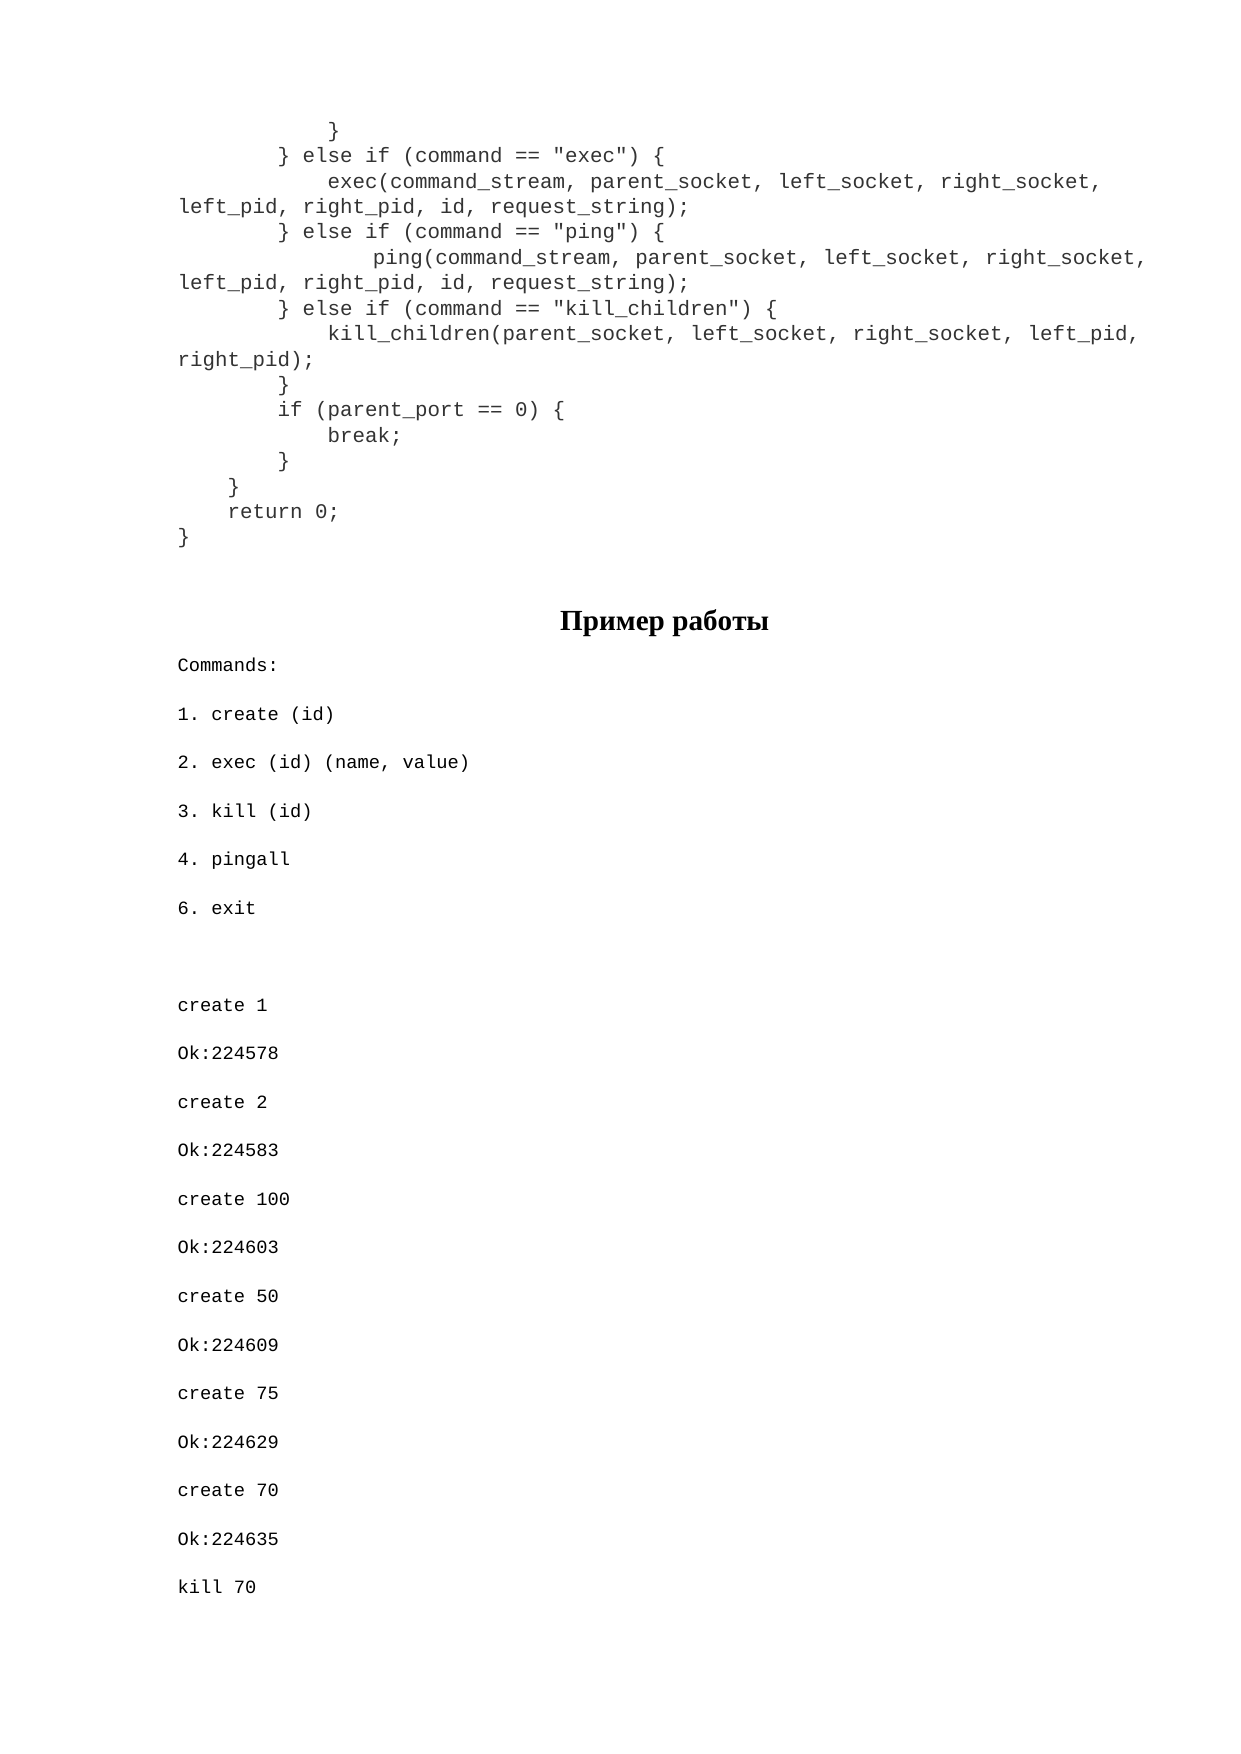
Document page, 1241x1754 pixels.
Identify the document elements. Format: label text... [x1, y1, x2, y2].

text } else if (command == "kill_children") { [177, 296, 1152, 321]
text create 100 [177, 1190, 1152, 1211]
text } else if (command == "ping") { [177, 220, 1152, 245]
text 2. exec (id) (name, value) [177, 753, 1152, 774]
text 4. pingall [177, 850, 1152, 871]
text 3. kill (id) [177, 801, 1152, 823]
text if (parent_port == 0) { [177, 398, 1152, 423]
text create 50 [177, 1287, 1152, 1308]
text 1. create (id) [177, 704, 1152, 726]
text ping(command_stream, parent_socket, left_socket, right_socket, left_pid, right_pid, id, request_string); [177, 245, 1152, 296]
text kill 70 [177, 1578, 1152, 1599]
text } [177, 525, 1152, 550]
text } [177, 118, 1152, 143]
text Ok:224629 [177, 1432, 1152, 1454]
text Ok:224578 [177, 1044, 1152, 1065]
text Ok:224635 [177, 1529, 1152, 1551]
text break; [177, 423, 1152, 448]
text create 1 [177, 996, 1152, 1017]
text } else if (command == "exec") { [177, 143, 1152, 169]
text } [177, 448, 1152, 474]
text return 0; [177, 499, 1152, 525]
text create 75 [177, 1384, 1152, 1405]
text Ok:224603 [177, 1238, 1152, 1259]
text Ok:224583 [177, 1141, 1152, 1162]
text } [177, 372, 1152, 398]
text create 70 [177, 1481, 1152, 1502]
text Пример работы [177, 603, 1152, 637]
text exec(command_stream, parent_socket, left_socket, right_socket, left_pid, right_pid, id, request_string); [177, 169, 1152, 220]
text Ok:224609 [177, 1335, 1152, 1357]
text create 2 [177, 1093, 1152, 1114]
text Commands: [177, 656, 1152, 677]
text } [177, 474, 1152, 499]
text 6. exit [177, 898, 1152, 920]
text kill_children(parent_socket, left_socket, right_socket, left_pid, right_pid); [177, 321, 1152, 372]
